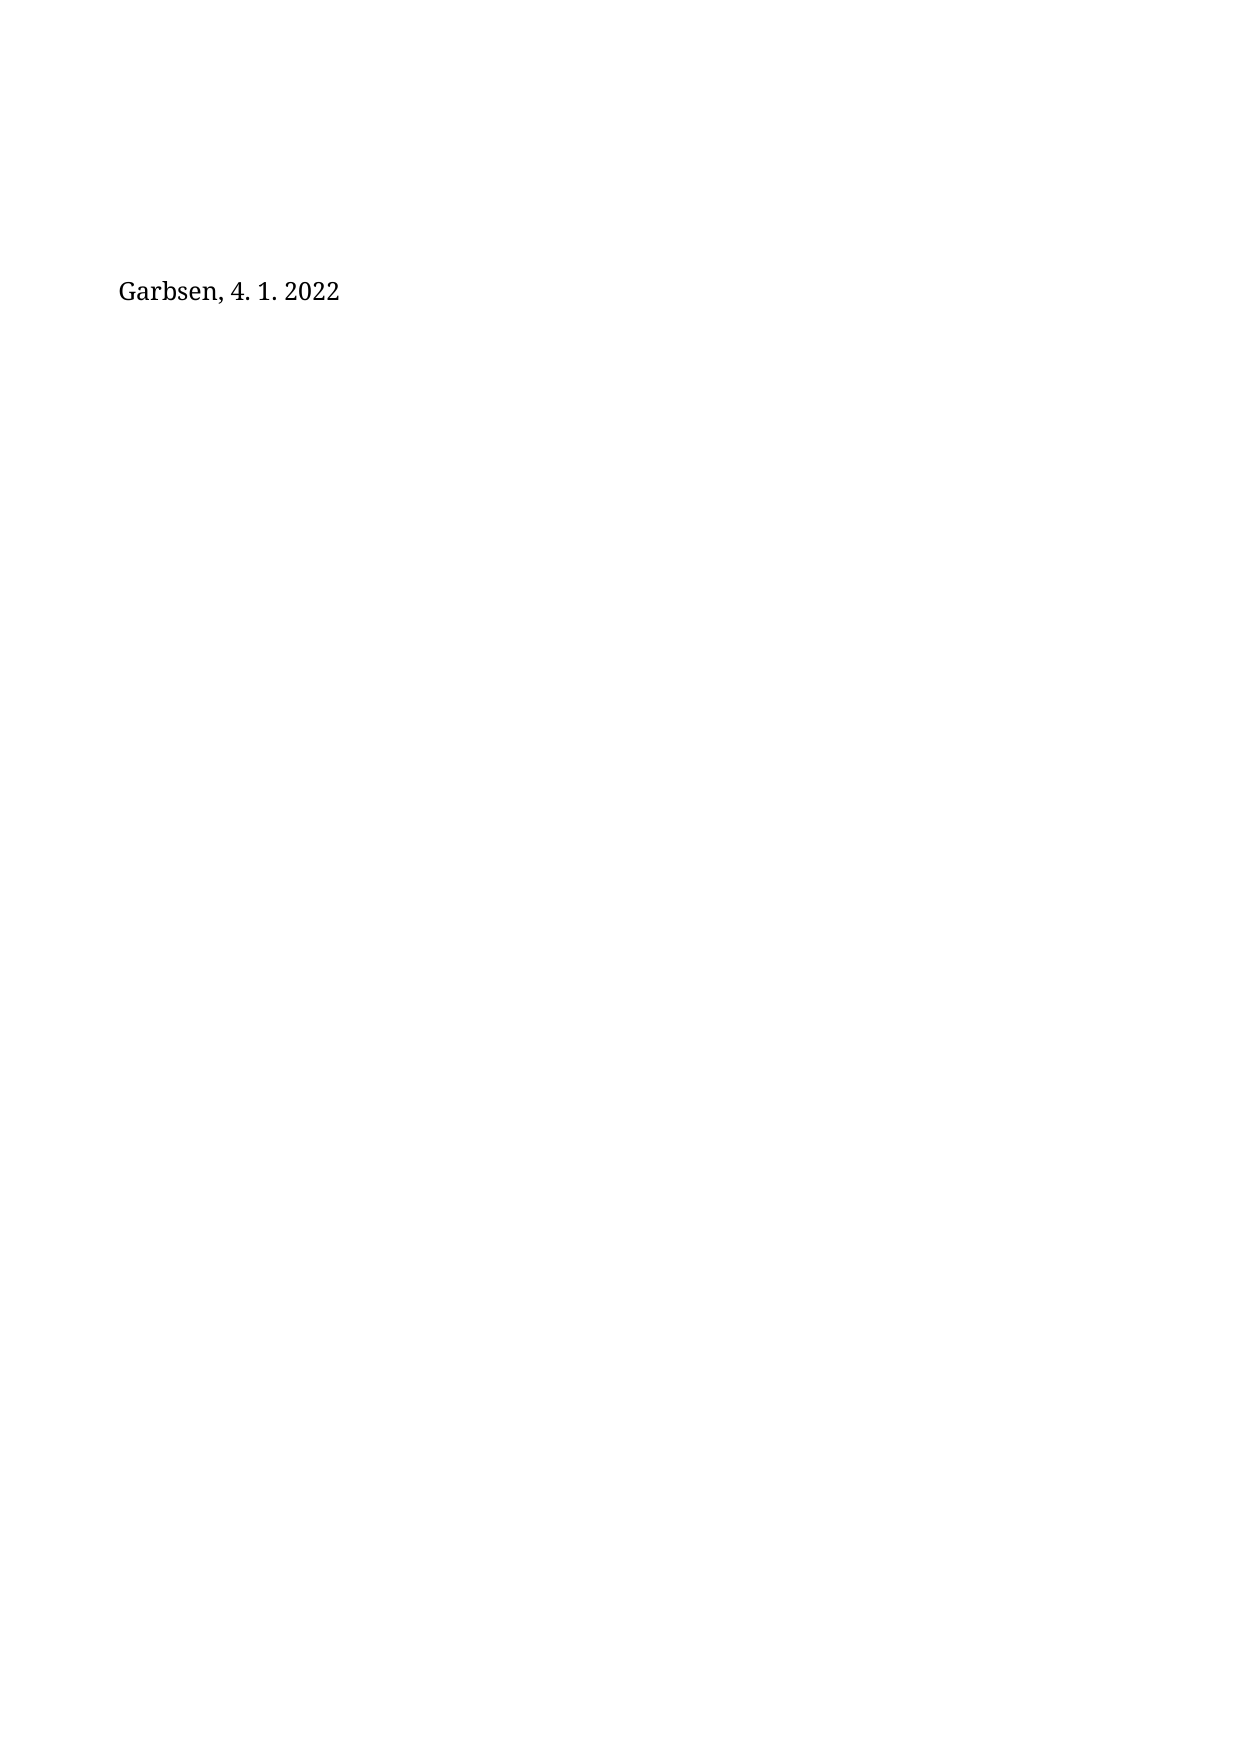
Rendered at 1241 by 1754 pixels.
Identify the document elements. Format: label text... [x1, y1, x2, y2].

text Garbsen, 4. 1. 2022 [118, 275, 1122, 307]
